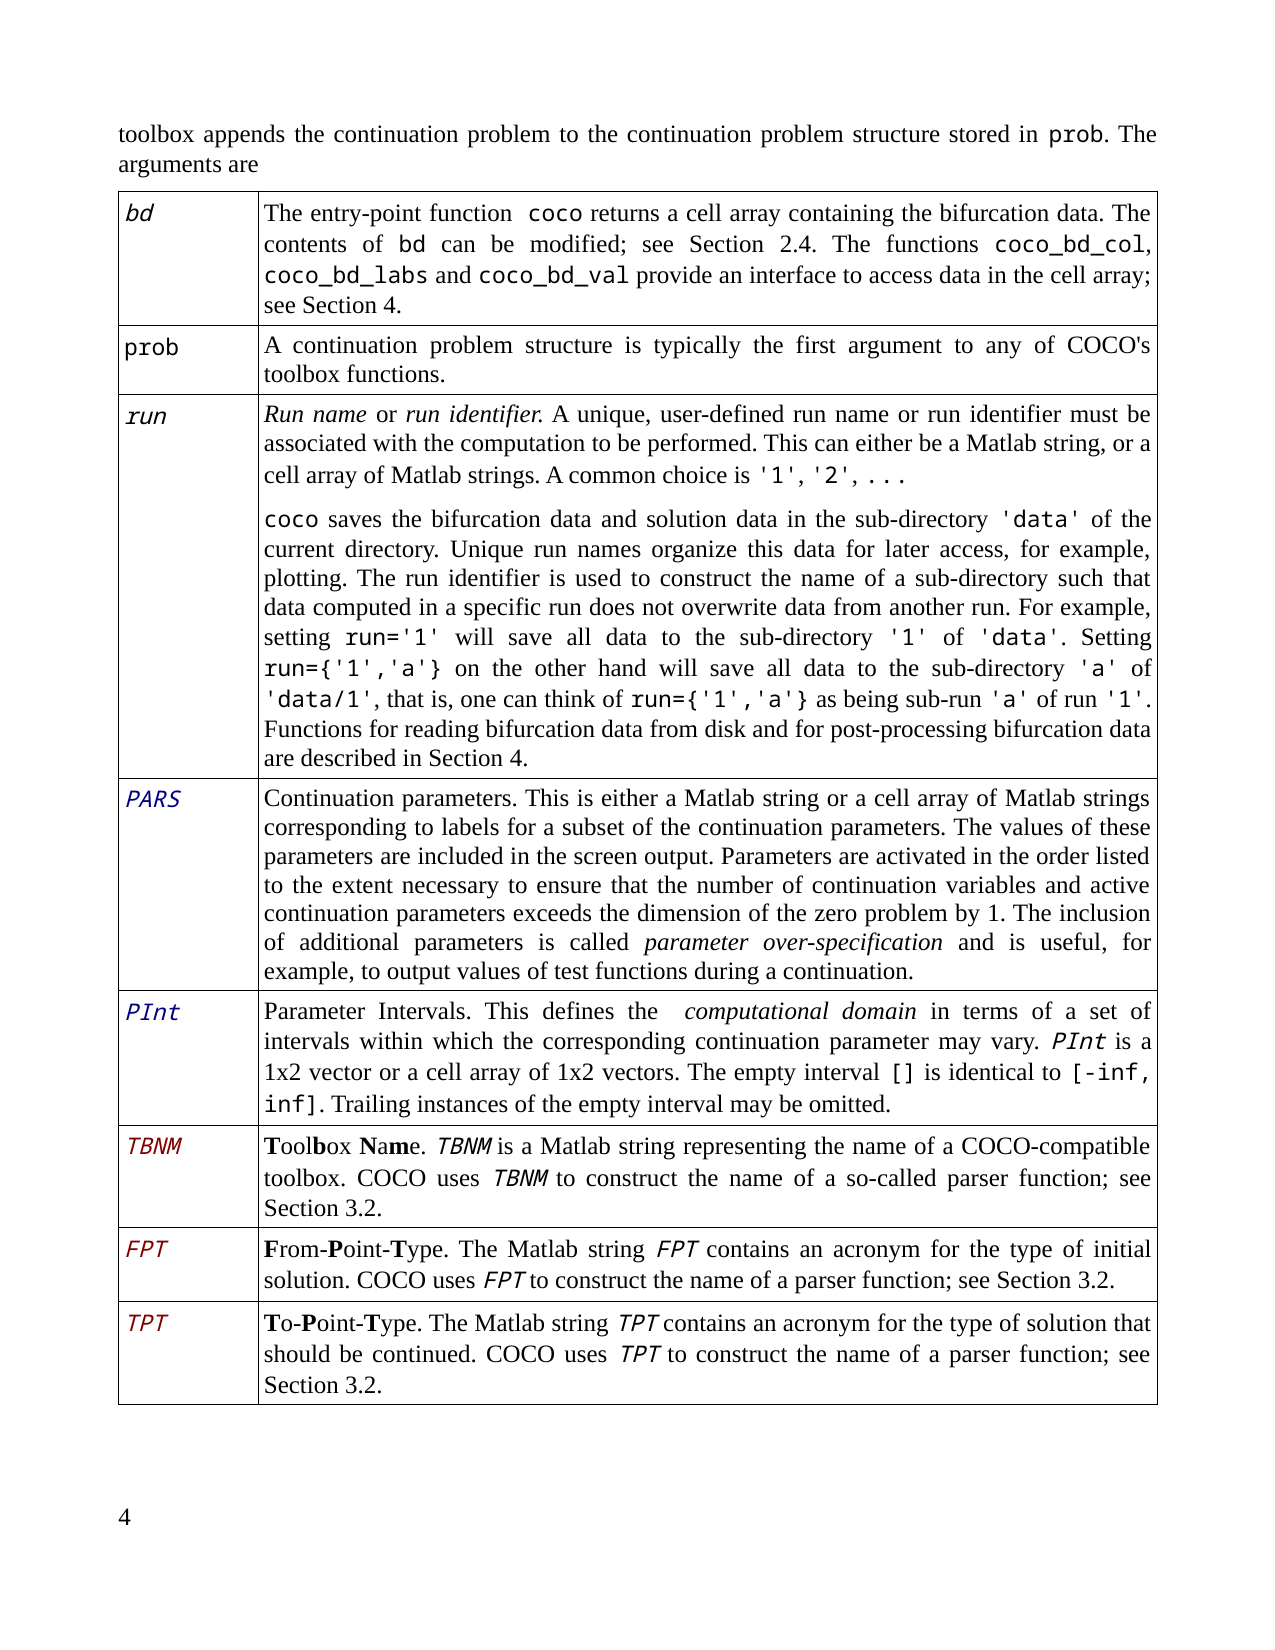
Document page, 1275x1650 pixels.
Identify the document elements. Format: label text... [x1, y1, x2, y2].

table_header bd [119, 192, 258, 325]
table_cell Parameter Intervals. This defines the computational domain in terms of a set of intervals within which the corresponding continuation parameter may vary. PInt is a 1x2 vector or a cell array of 1x2 vectors. The empty interval [] is identical to [-inf, inf]. Trailing instances of the empty interval may be omitted. [259, 991, 1157, 1124]
table_cell TBNM [119, 1126, 258, 1227]
table_cell prob [119, 326, 258, 394]
table_cell A continuation problem structure is typically the first argument to any of COCO's toolbox functions. [259, 326, 1157, 394]
table_header The entry-point function coco returns a cell array containing the bifurcation data. The contents of bd can be modified; see Section 2.4. The functions coco_bd_col, coco_bd_labs and coco_bd_val provide an interface to access data in the cell array; see Section 4. [259, 192, 1157, 325]
table_cell Toolbox Name. TBNM is a Matlab string representing the name of a COCO-compatible toolbox. COCO uses TBNM to construct the name of a so-called parser function; see Section 3.2. [259, 1126, 1157, 1227]
table_cell Continuation parameters. This is either a Matlab string or a cell array of Matlab strings corresponding to labels for a subset of the continuation parameters. The values of these parameters are included in the screen output. Parameters are activated in the order listed to the extent necessary to ensure that the number of continuation variables and active continuation parameters exceeds the dimension of the zero problem by 1. The inclusion of additional parameters is called parameter over-specification and is useful, for example, to output values of test functions during a continuation. [259, 779, 1157, 990]
table_cell PInt [119, 991, 258, 1124]
table_cell TPT [119, 1302, 258, 1404]
table_cell PARS [119, 779, 258, 990]
table_cell Run name or run identifier. A unique, user-defined run name or run identifier must be associated with the computation to be performed. This can either be a Matlab string, or a cell array of Matlab strings. A common choice is '1', '2', ... coco saves the bifurcation data and solution data in the sub-directory 'data' of the current directory. Unique run names organize this data for later access, for example, plotting. The run identifier is used to construct the name of a sub-directory such that data computed in a specific run does not overwrite data from another run. For example, setting run='1' will save all data to the sub-directory '1' of 'data'. Setting run={'1','a'} on the other hand will save all data to the sub-directory 'a' of 'data/1', that is, one can think of run={'1','a'} as being sub-run 'a' of run '1'. Functions for reading bifurcation data from disk and for post-processing bifurcation data are described in Section 4. [259, 395, 1157, 778]
text toolbox appends the continuation problem to the continuation problem structure stored in prob. The arguments are [118, 118, 1157, 178]
table_cell run [119, 395, 258, 778]
table_cell To-Point-Type. The Matlab string TPT contains an acronym for the type of solution that should be continued. COCO uses TPT to construct the name of a parser function; see Section 3.2. [259, 1302, 1157, 1404]
table_cell FPT [119, 1228, 258, 1301]
table_cell From-Point-Type. The Matlab string FPT contains an acronym for the type of initial solution. COCO uses FPT to construct the name of a parser function; see Section 3.2. [259, 1228, 1157, 1301]
